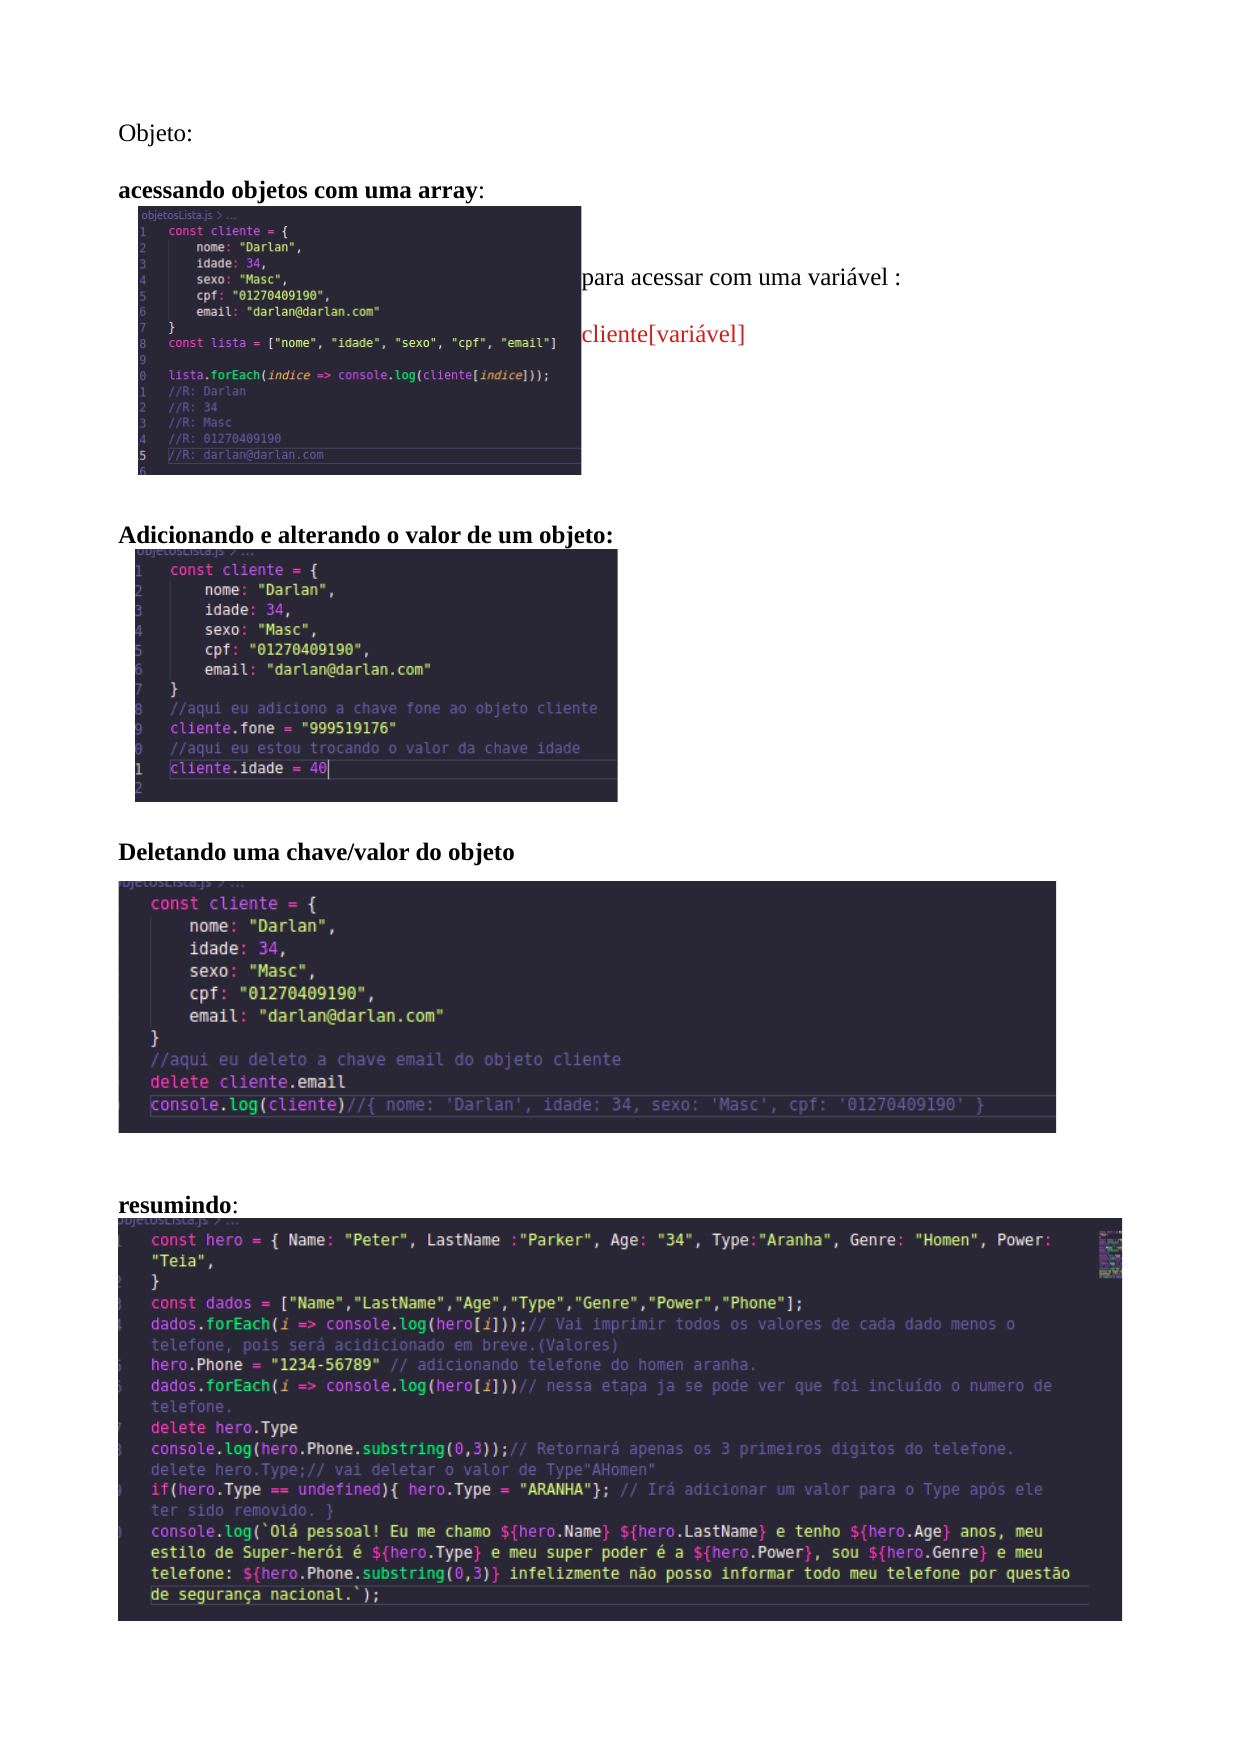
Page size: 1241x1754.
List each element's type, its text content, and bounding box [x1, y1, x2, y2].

text Adicionando e alterando o valor de um objeto: [118, 521, 1122, 549]
picture [118, 1218, 1123, 1621]
text acessando objetos com uma array: [118, 176, 1122, 204]
text para acessar com uma variável : [582, 262, 1122, 291]
picture [135, 549, 618, 802]
text [118, 319, 138, 348]
text cliente[variável] [582, 319, 1122, 348]
text Deletando uma chave/valor do objeto [118, 837, 1122, 866]
text resumindo: [118, 1190, 1122, 1218]
text Objeto: [118, 118, 1122, 147]
picture [138, 206, 582, 475]
picture [118, 881, 1057, 1133]
